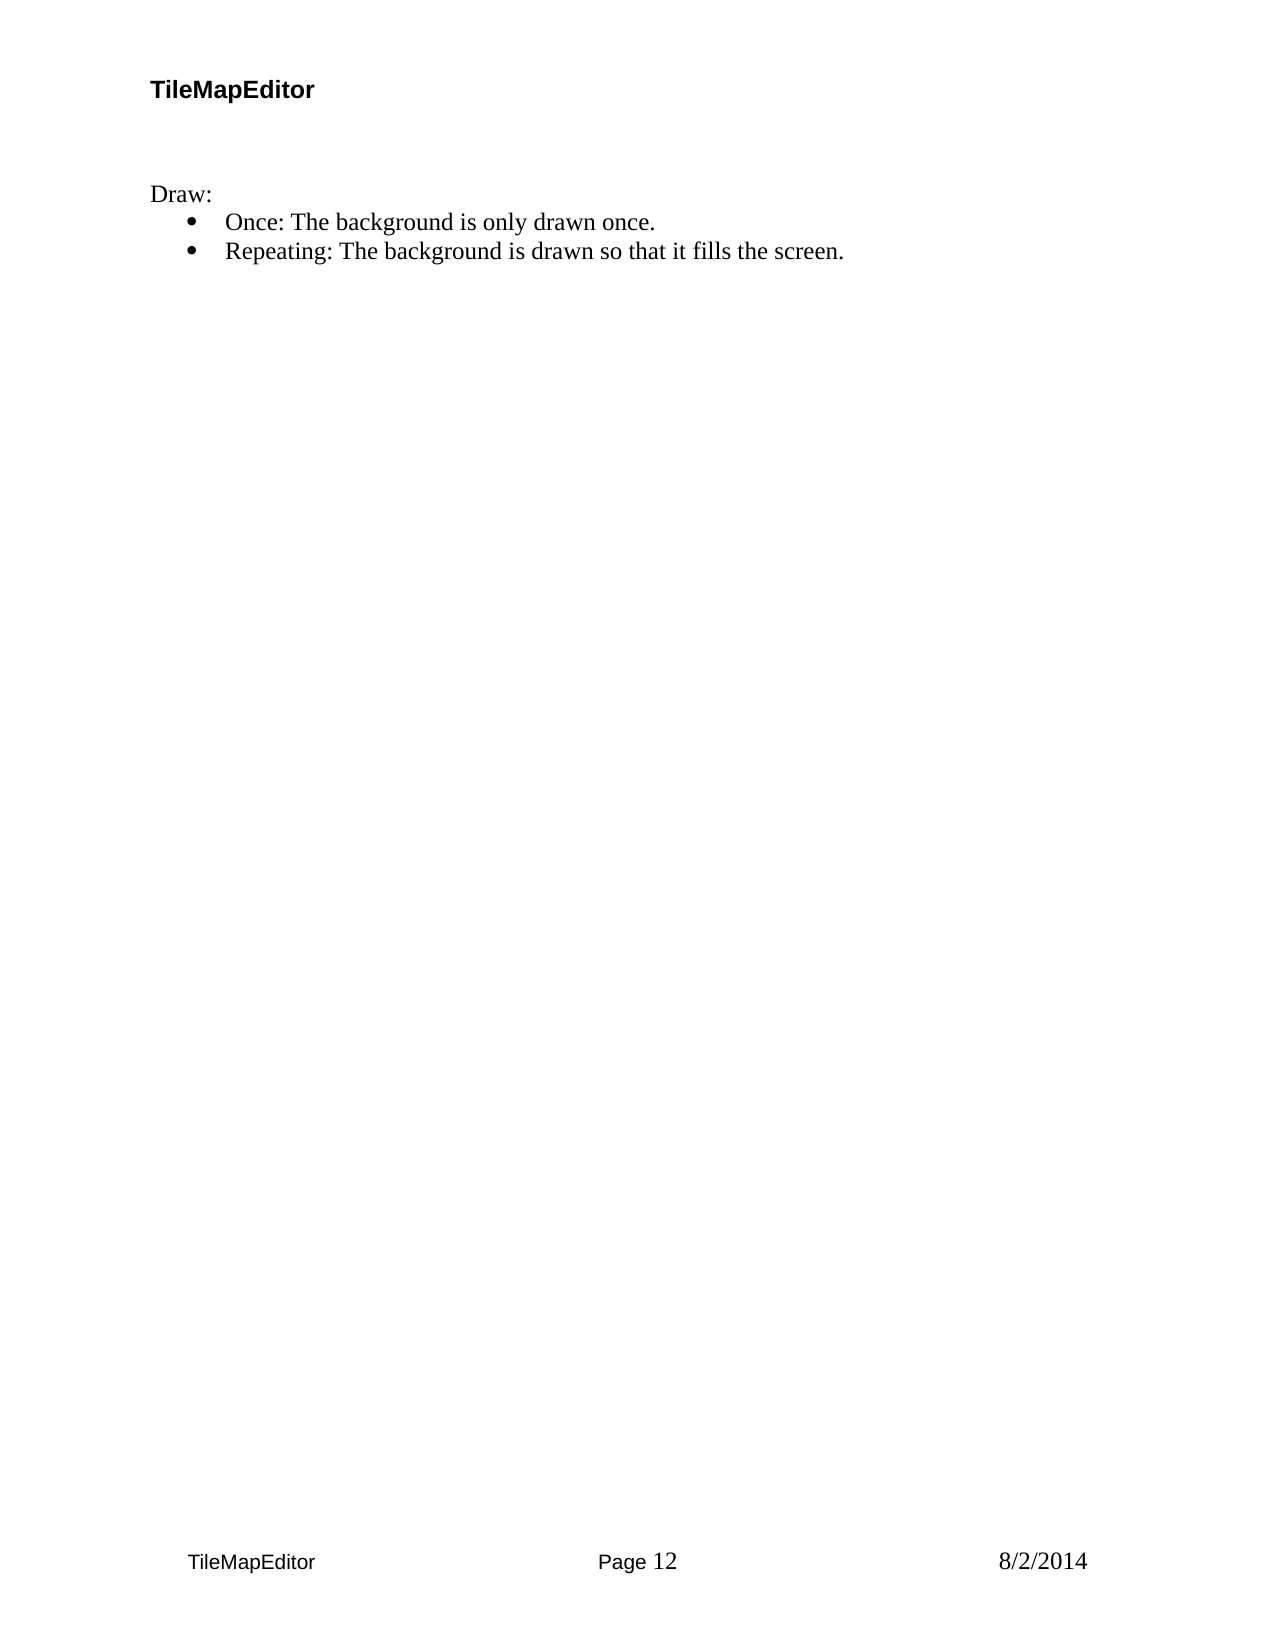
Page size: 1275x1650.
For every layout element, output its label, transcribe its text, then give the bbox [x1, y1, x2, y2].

text Draw: [150, 179, 1125, 207]
list Repeating: The background is drawn so that it fills the screen. [187, 236, 1125, 265]
list Once: The background is only drawn once. [187, 207, 1125, 236]
